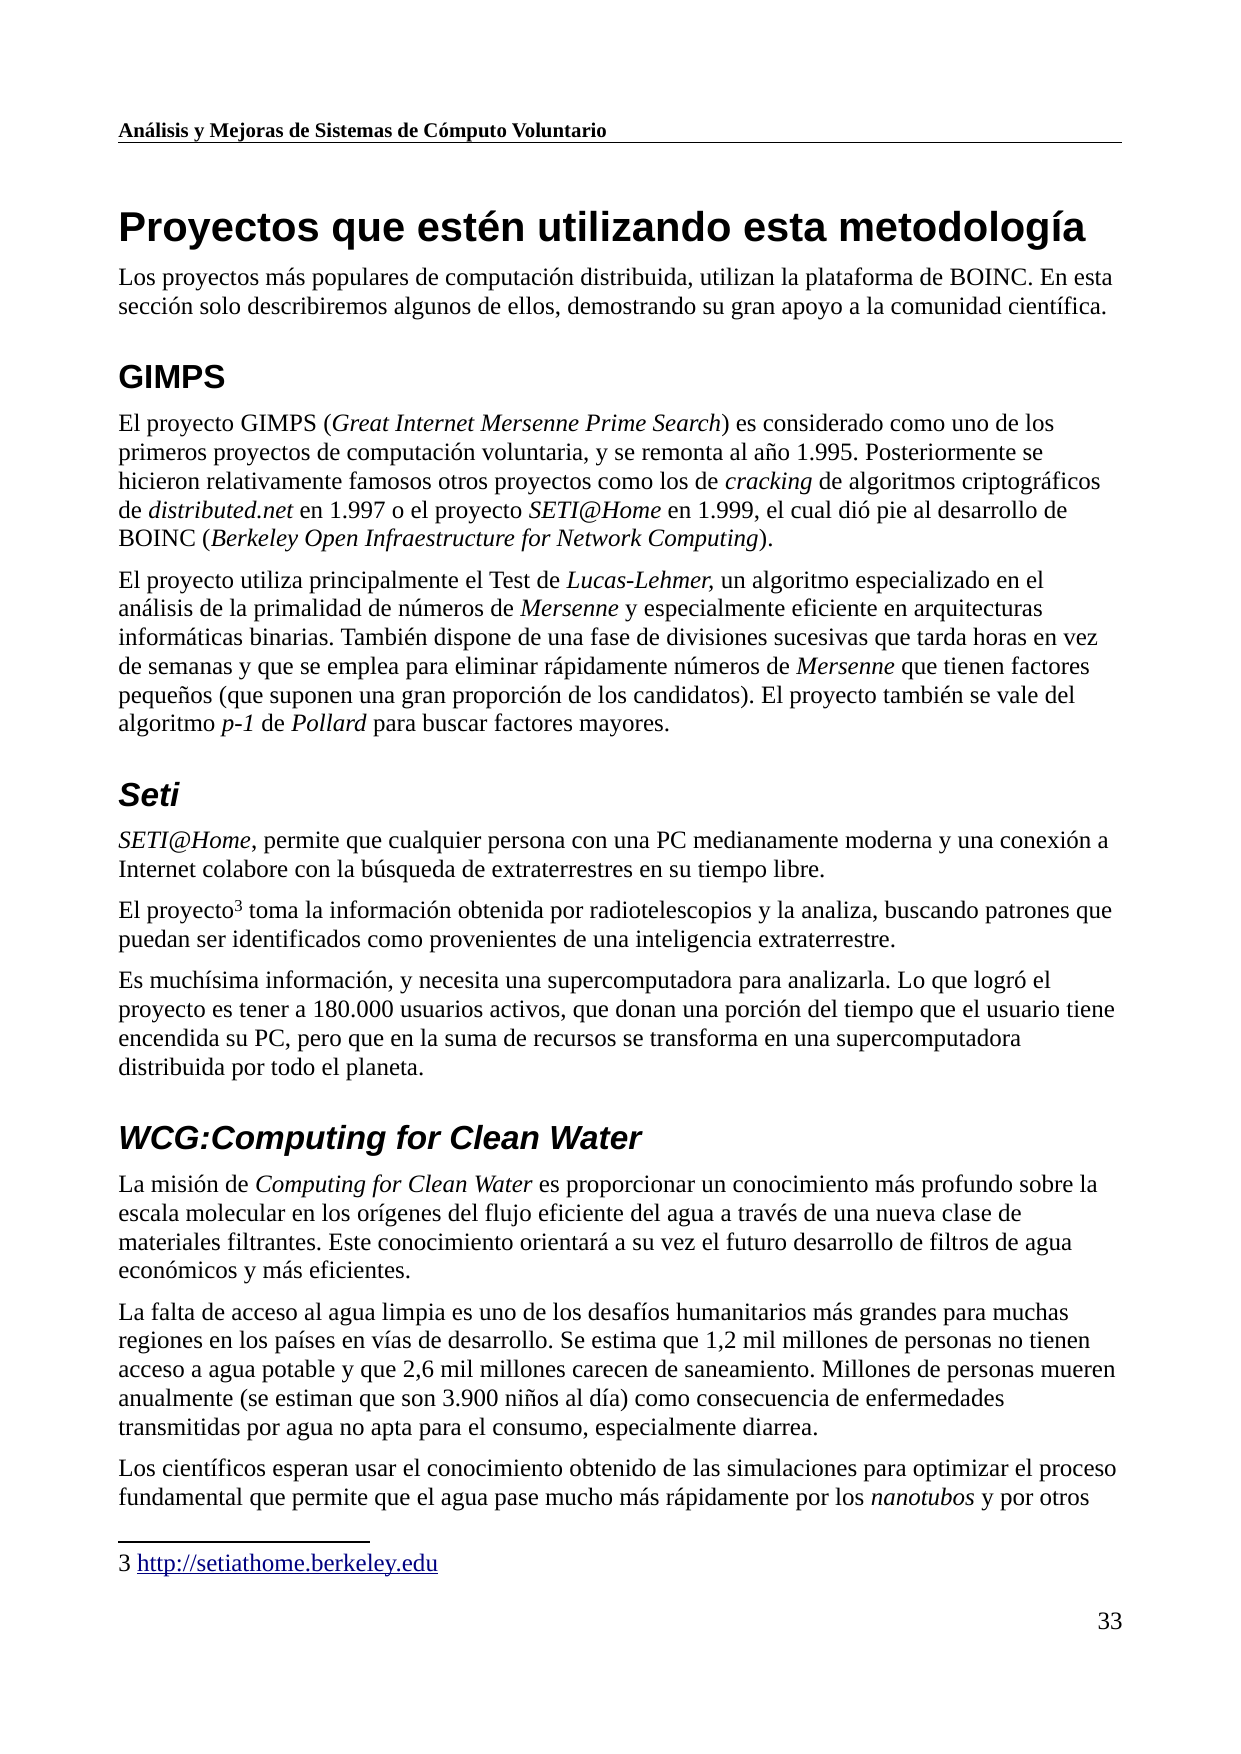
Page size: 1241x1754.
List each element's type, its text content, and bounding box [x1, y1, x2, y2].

subtitle Seti [118, 775, 1122, 813]
text La misión de Computing for Clean Water es proporcionar un conocimiento más profundo sobre la escala molecular en los orígenes del flujo eficiente del agua a través de una nueva clase de materiales filtrantes. Este conocimiento orientará a su vez el futuro desarrollo de filtros de agua económicos y más eficientes. [118, 1169, 1122, 1284]
text Los científicos esperan usar el conocimiento obtenido de las simulaciones para optimizar el proceso fundamental que permite que el agua pase mucho más rápidamente por los nanotubos y por otros [118, 1453, 1122, 1510]
text Es muchísima información, y necesita una supercomputadora para analizarla. Lo que logró el proyecto es tener a 180.000 usuarios activos, que donan una porción del tiempo que el usuario tiene encendida su PC, pero que en la suma de recursos se transforma en una supercomputadora distribuida por todo el planeta. [118, 966, 1122, 1081]
text SETI@Home, permite que cualquier persona con una PC medianamente moderna y una conexión a Internet colabore con la búsqueda de extraterrestres en su tiempo libre. [118, 826, 1122, 883]
text El proyecto GIMPS (Great Internet Mersenne Prime Search) es considerado como uno de los primeros proyectos de computación voluntaria, y se remonta al año 1.995. Posteriormente se hicieron relativamente famosos otros proyectos como los de cracking de algoritmos criptográficos de distributed.net en 1.997 o el proyecto SETI@Home en 1.999, el cual dió pie al desarrollo de BOINC (Berkeley Open Infraestructure for Network Computing). [118, 408, 1122, 552]
subtitle Proyectos que estén utilizando esta metodología [118, 202, 1122, 250]
text La falta de acceso al agua limpia es uno de los desafíos humanitarios más grandes para muchas regiones en los países en vías de desarrollo. Se estima que 1,2 mil millones de personas no tienen acceso a agua potable y que 2,6 mil millones carecen de saneamiento. Millones de personas mueren anualmente (se estiman que son 3.900 niños al día) como consecuencia de enfermedades transmitidas por agua no apta para el consumo, especialmente diarrea. [118, 1297, 1122, 1440]
subtitle WCG:Computing for Clean Water [118, 1118, 1122, 1157]
text http://setiathome.berkeley.edu [118, 1548, 1122, 1577]
subtitle GIMPS [118, 357, 1122, 396]
text Los proyectos más populares de computación distribuida, utilizan la plataforma de BOINC. En esta sección solo describiremos algunos de ellos, demostrando su gran apoyo a la comunidad científica. [118, 262, 1122, 320]
text El proyecto toma la información obtenida por radiotelescopios y la analiza, buscando patrones que puedan ser identificados como provenientes de una inteligencia extraterrestre. [118, 896, 1122, 953]
text El proyecto utiliza principalmente el Test de Lucas-Lehmer, un algoritmo especializado en el análisis de la primalidad de números de Mersenne y especialmente eficiente en arquitecturas informáticas binarias. También dispone de una fase de divisiones sucesivas que tarda horas en vez de semanas y que se emplea para eliminar rápidamente números de Mersenne que tienen factores pequeños (que suponen una gran proporción de los candidatos). El proyecto también se vale del algoritmo p-1 de Pollard para buscar factores mayores. [118, 565, 1122, 737]
